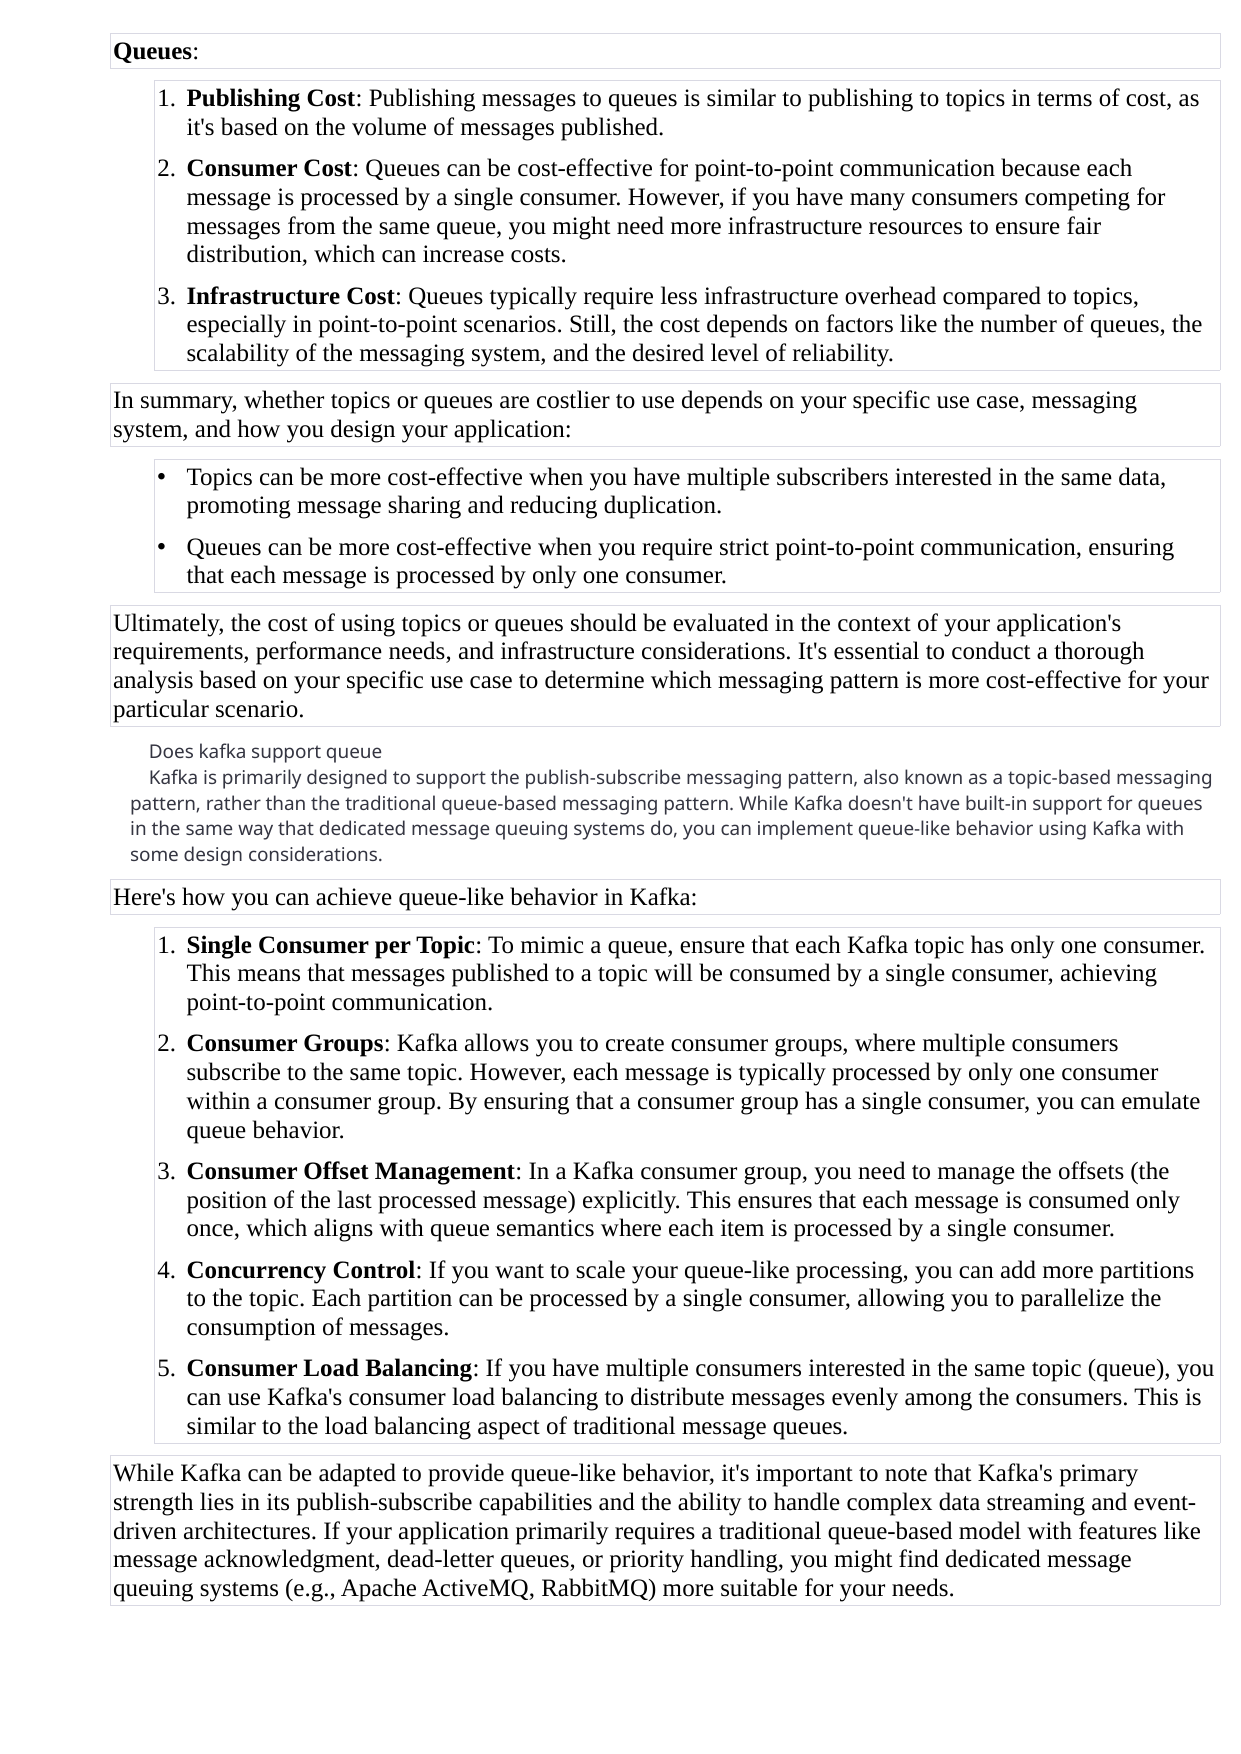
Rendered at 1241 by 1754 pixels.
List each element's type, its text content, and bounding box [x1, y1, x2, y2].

list Consumer Offset Management: In a Kafka consumer group, you need to manage the offsets (the position of the last processed message) explicitly. This ensures that each message is consumed only once, which aligns with queue semantics where each item is processed by a single consumer. [155, 1153, 1220, 1242]
list Consumer Load Balancing: If you have multiple consumers interested in the same topic (queue), you can use Kafka's consumer load balancing to distribute messages evenly among the consumers. This is similar to the load balancing aspect of traditional message queues. [155, 1350, 1220, 1443]
text Does kafka support queue [130, 738, 1221, 764]
text While Kafka can be adapted to provide queue-like behavior, it's important to note that Kafka's primary strength lies in its publish-subscribe capabilities and the ability to handle complex data streaming and event-driven architectures. If your application primarily requires a traditional queue-based model with features like message acknowledgment, dead-letter queues, or priority handling, you might find dedicated message queuing systems (e.g., Apache ActiveMQ, RabbitMQ) more suitable for your needs. [111, 1456, 1220, 1605]
text Ultimately, the cost of using topics or queues should be evaluated in the context of your application's requirements, performance needs, and infrastructure considerations. It's essential to conduct a thorough analysis based on your specific use case to determine which messaging pattern is more cost-effective for your particular scenario. [111, 606, 1220, 726]
list Publishing Cost: Publishing messages to queues is similar to publishing to topics in terms of cost, as it's based on the volume of messages published. [155, 81, 1220, 141]
text Here's how you can achieve queue-like behavior in Kafka: [111, 880, 1220, 914]
list Consumer Groups: Kafka allows you to create consumer groups, where multiple consumers subscribe to the same topic. However, each message is typically processed by only one consumer within a consumer group. By ensuring that a consumer group has a single consumer, you can emulate queue behavior. [155, 1025, 1220, 1143]
list Topics can be more cost-effective when you have multiple subscribers interested in the same data, promoting message sharing and reducing duplication. [155, 460, 1220, 519]
text Queues: [111, 34, 1220, 68]
list Single Consumer per Topic: To mimic a queue, ensure that each Kafka topic has only one consumer. This means that messages published to a topic will be consumed by a single consumer, achieving point-to-point communication. [155, 928, 1220, 1016]
text Kafka is primarily designed to support the publish-subscribe messaging pattern, also known as a topic-based messaging pattern, rather than the traditional queue-based messaging pattern. While Kafka doesn't have built-in support for queues in the same way that dedicated message queuing systems do, you can implement queue-like behavior using Kafka with some design considerations. [130, 764, 1221, 867]
list Consumer Cost: Queues can be cost-effective for point-to-point communication because each message is processed by a single consumer. However, if you have many consumers competing for messages from the same queue, you might need more infrastructure resources to ensure fair distribution, which can increase costs. [155, 150, 1220, 268]
list Concurrency Control: If you want to scale your queue-like processing, you can add more partitions to the topic. Each partition can be processed by a single consumer, allowing you to parallelize the consumption of messages. [155, 1252, 1220, 1341]
text In summary, whether topics or queues are costlier to use depends on your specific use case, messaging system, and how you design your application: [111, 384, 1220, 446]
list Infrastructure Cost: Queues typically require less infrastructure overhead compared to topics, especially in point-to-point scenarios. Still, the cost depends on factors like the number of queues, the scalability of the messaging system, and the desired level of reliability. [155, 278, 1220, 370]
list Queues can be more cost-effective when you require strict point-to-point communication, ensuring that each message is processed by only one consumer. [155, 529, 1220, 592]
